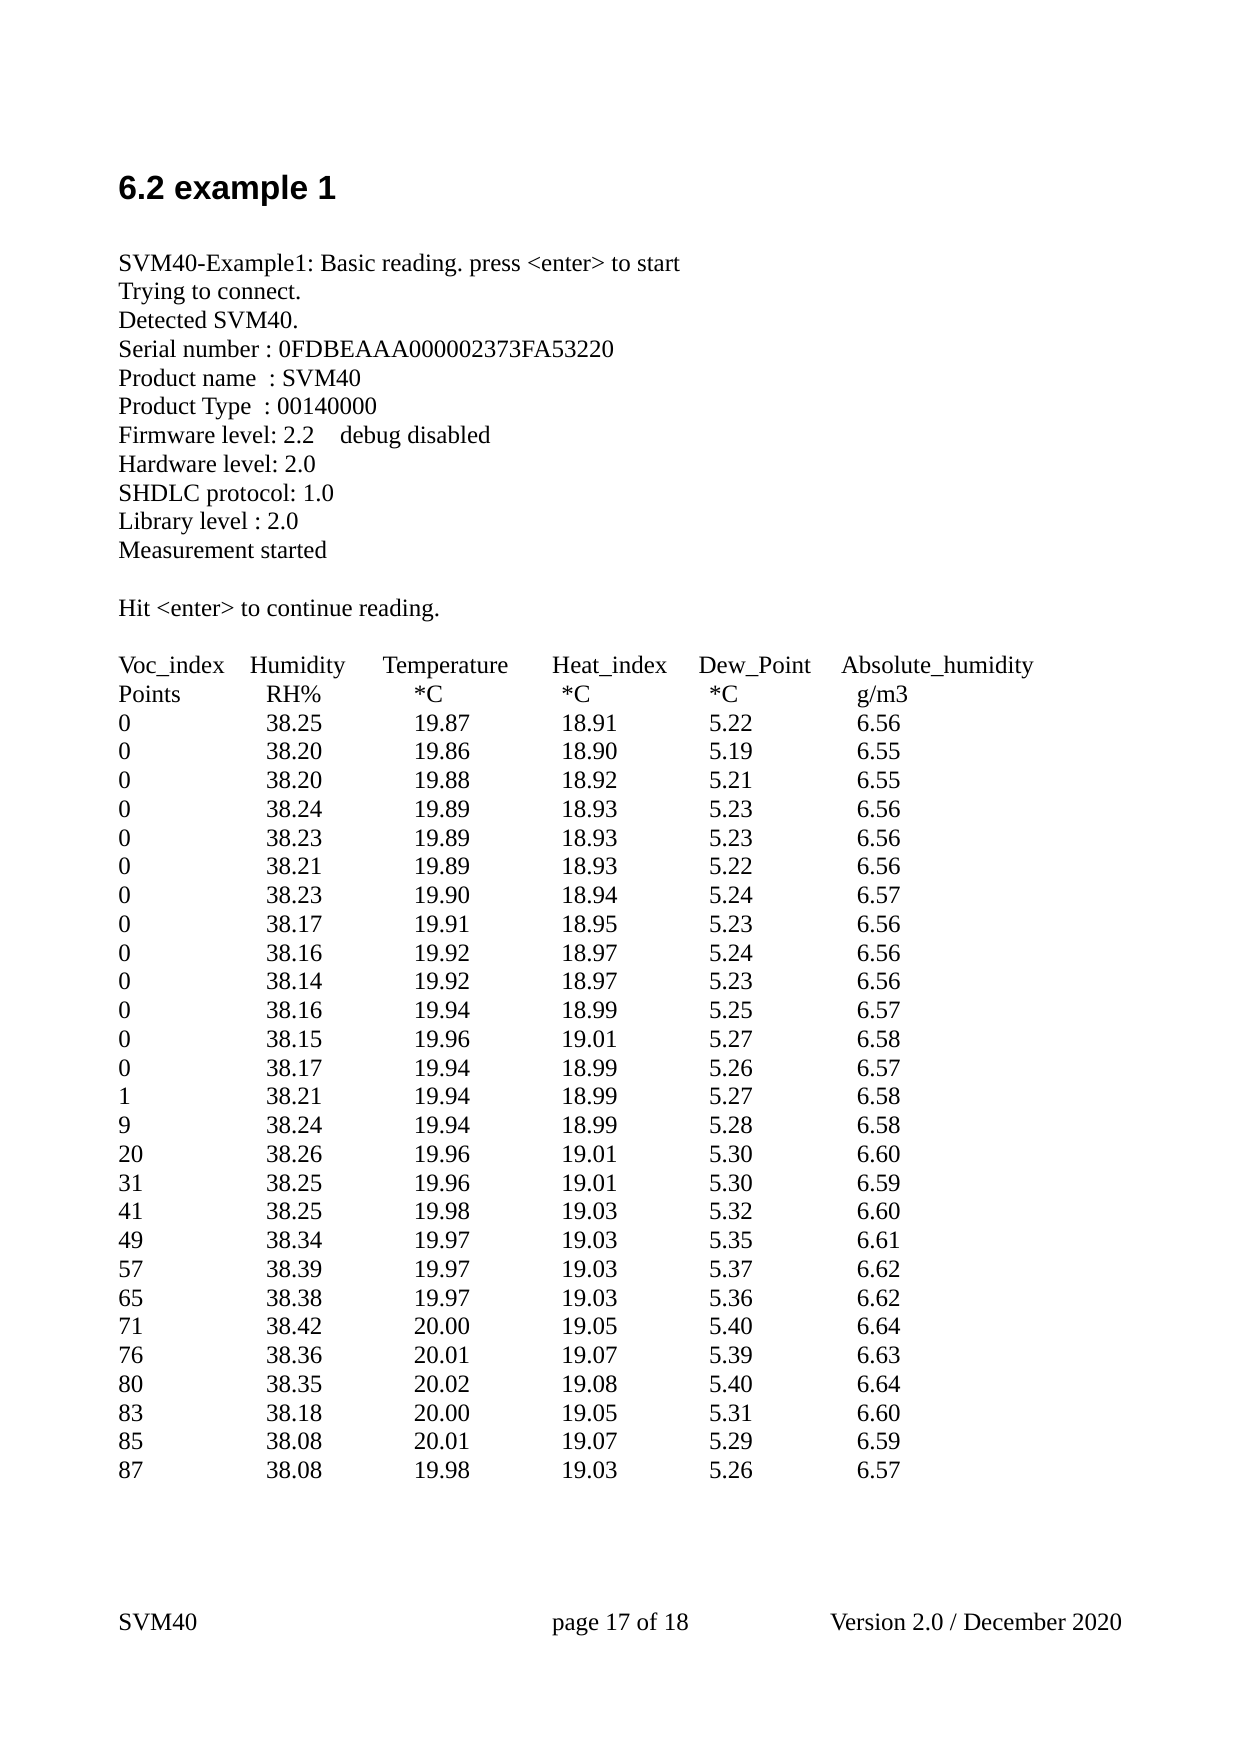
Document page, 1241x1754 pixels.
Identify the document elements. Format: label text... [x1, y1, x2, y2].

text Measurement started [118, 535, 1122, 564]
text 20 38.26 19.96 19.01 5.30 6.60 [118, 1139, 1122, 1168]
text Hit <enter> to continue reading. [118, 593, 1122, 621]
text Detected SVM40. [118, 305, 1122, 334]
text 76 38.36 20.01 19.07 5.39 6.63 [118, 1340, 1122, 1369]
text 0 38.21 19.89 18.93 5.22 6.56 [118, 851, 1122, 880]
text 83 38.18 20.00 19.05 5.31 6.60 [118, 1398, 1122, 1426]
text 87 38.08 19.98 19.03 5.26 6.57 [118, 1455, 1122, 1484]
text 0 38.20 19.86 18.90 5.19 6.55 [118, 736, 1122, 765]
text Hardware level: 2.0 [118, 449, 1122, 478]
text 0 38.16 19.92 18.97 5.24 6.56 [118, 938, 1122, 966]
text 0 38.17 19.91 18.95 5.23 6.56 [118, 909, 1122, 938]
text SVM40-Example1: Basic reading. press <enter> to start [118, 248, 1122, 276]
text 1 38.21 19.94 18.99 5.27 6.58 [118, 1081, 1122, 1110]
text 31 38.25 19.96 19.01 5.30 6.59 [118, 1168, 1122, 1196]
subtitle 6.2 example 1 [118, 168, 1122, 206]
text Firmware level: 2.2 debug disabled [118, 420, 1122, 449]
text 0 38.14 19.92 18.97 5.23 6.56 [118, 966, 1122, 995]
text 0 38.17 19.94 18.99 5.26 6.57 [118, 1053, 1122, 1081]
text Serial number : 0FDBEAAA000002373FA53220 [118, 334, 1122, 363]
text Voc_index Humidity Temperature Heat_index Dew_Point Absolute_humidity [118, 650, 1122, 679]
text 0 38.23 19.89 18.93 5.23 6.56 [118, 823, 1122, 851]
text 0 38.20 19.88 18.92 5.21 6.55 [118, 765, 1122, 794]
text 41 38.25 19.98 19.03 5.32 6.60 [118, 1196, 1122, 1225]
text 57 38.39 19.97 19.03 5.37 6.62 [118, 1254, 1122, 1283]
text 0 38.16 19.94 18.99 5.25 6.57 [118, 995, 1122, 1024]
text 9 38.24 19.94 18.99 5.28 6.58 [118, 1110, 1122, 1139]
text 65 38.38 19.97 19.03 5.36 6.62 [118, 1283, 1122, 1311]
text Product Type : 00140000 [118, 391, 1122, 420]
text 0 38.25 19.87 18.91 5.22 6.56 [118, 708, 1122, 736]
text Points RH% *C *C *C g/m3 [118, 679, 1122, 708]
text 85 38.08 20.01 19.07 5.29 6.59 [118, 1426, 1122, 1455]
text Product name : SVM40 [118, 363, 1122, 391]
text Library level : 2.0 [118, 506, 1122, 535]
text 0 38.23 19.90 18.94 5.24 6.57 [118, 880, 1122, 909]
text 0 38.15 19.96 19.01 5.27 6.58 [118, 1024, 1122, 1053]
text 49 38.34 19.97 19.03 5.35 6.61 [118, 1225, 1122, 1254]
text SHDLC protocol: 1.0 [118, 478, 1122, 506]
text 0 38.24 19.89 18.93 5.23 6.56 [118, 794, 1122, 823]
text 80 38.35 20.02 19.08 5.40 6.64 [118, 1369, 1122, 1398]
text 71 38.42 20.00 19.05 5.40 6.64 [118, 1311, 1122, 1340]
text Trying to connect. [118, 276, 1122, 305]
